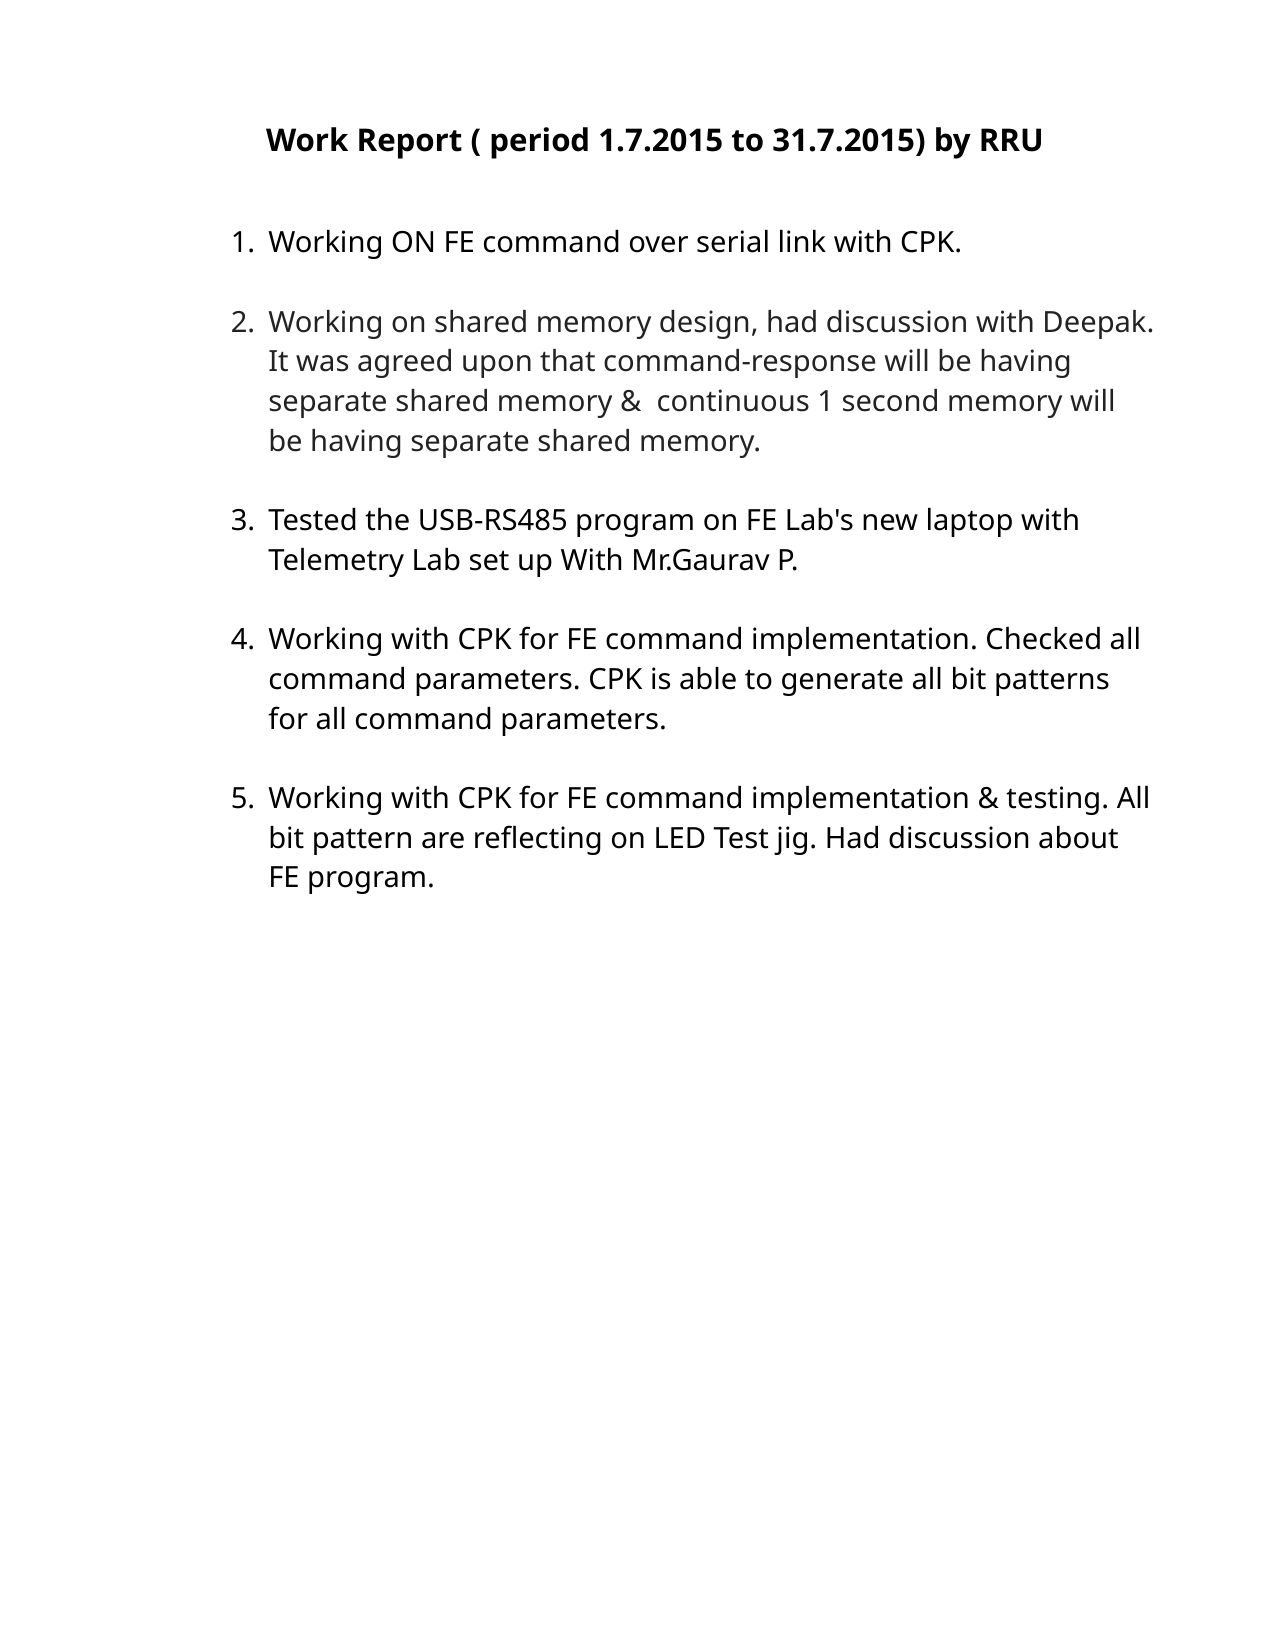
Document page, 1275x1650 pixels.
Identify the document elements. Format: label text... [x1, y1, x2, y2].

list Working ON FE command over serial link with CPK. [231, 222, 1157, 261]
list Working on shared memory design, had discussion with Deepak. It was agreed upon that command-response will be having separate shared memory & continuous 1 second memory will be having separate shared memory. [231, 301, 1157, 460]
list Working with CPK for FE command implementation & testing. All bit pattern are reflecting on LED Test jig. Had discussion about FE program. [231, 777, 1157, 896]
text Work Report ( period 1.7.2015 to 31.7.2015) by RRU [118, 118, 1157, 161]
list Working with CPK for FE command implementation. Checked all command parameters. CPK is able to generate all bit patterns for all command parameters. [231, 618, 1157, 738]
list Tested the USB-RS485 program on FE Lab's new laptop with Telemetry Lab set up With Mr.Gaurav P. [231, 499, 1157, 579]
